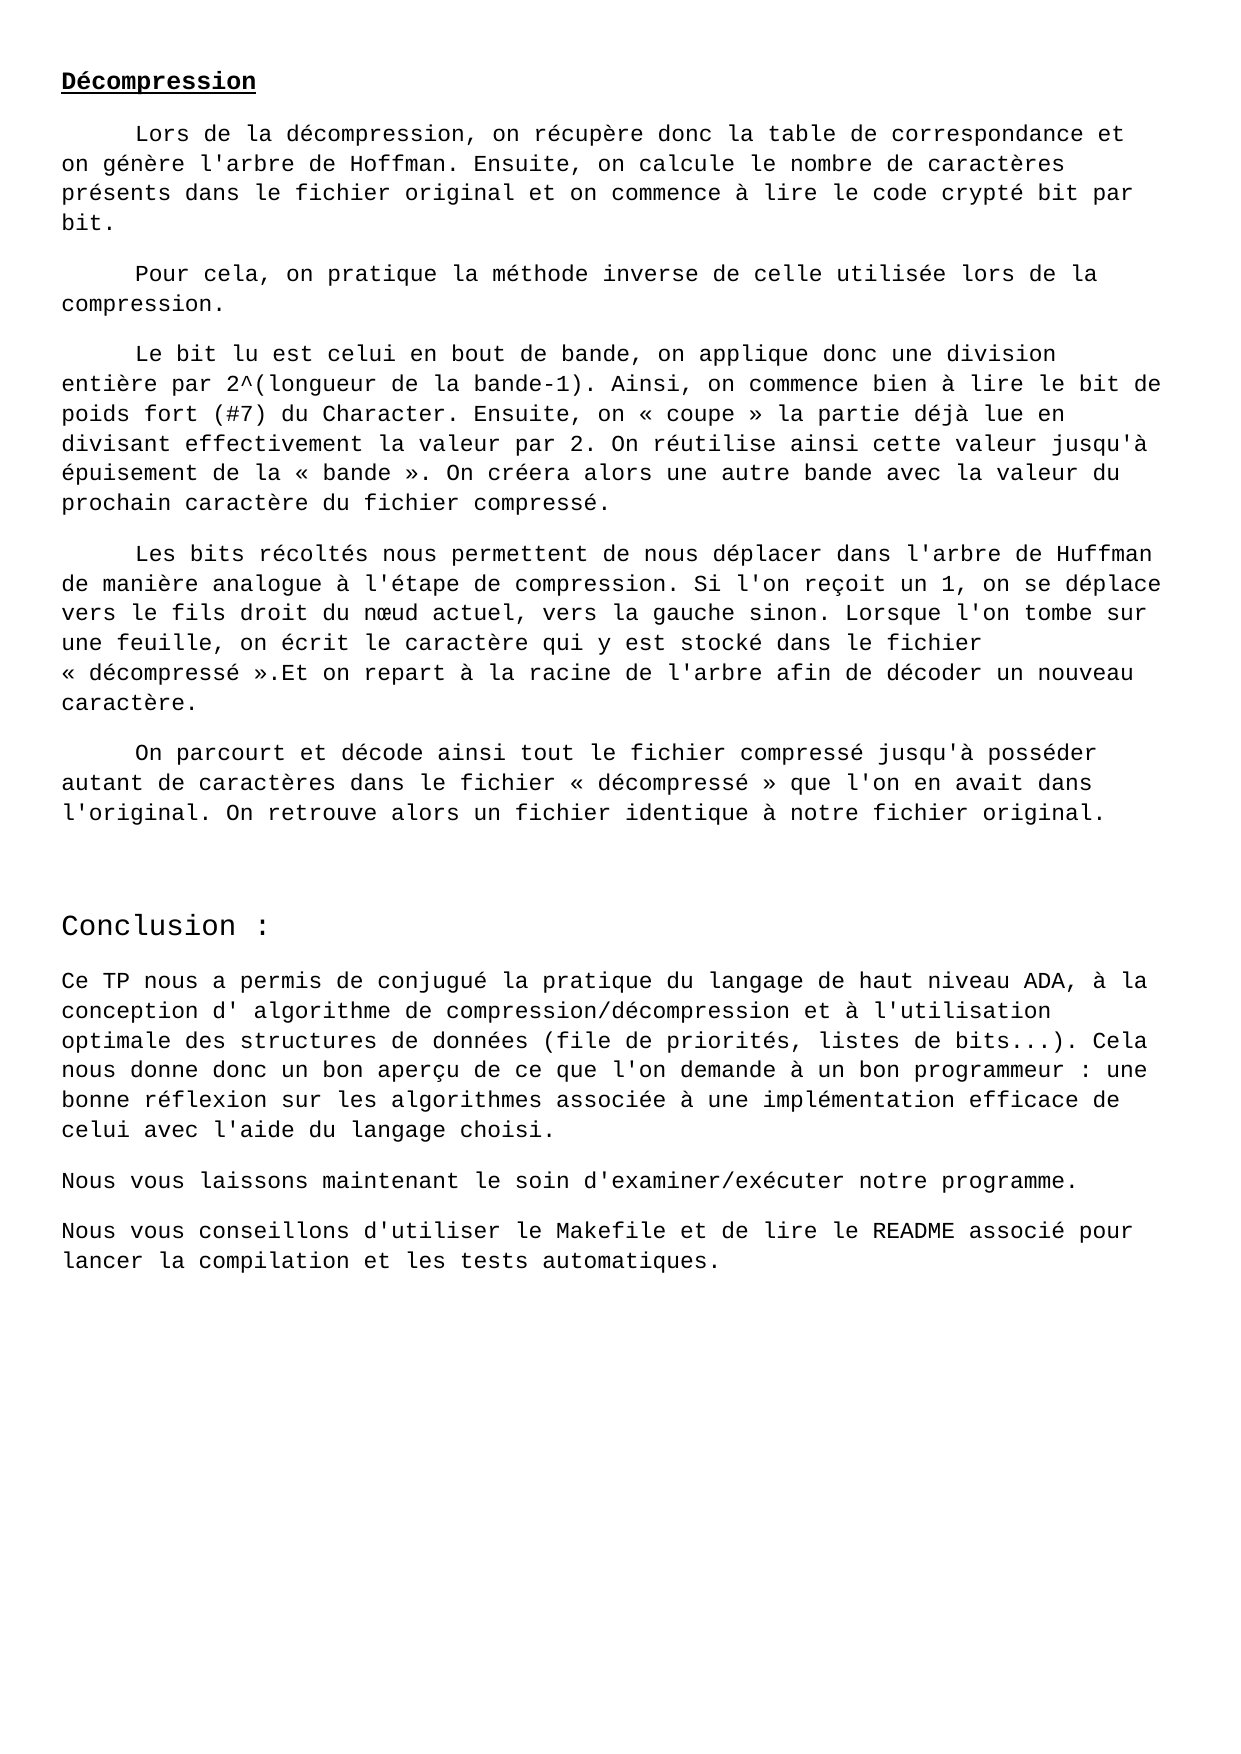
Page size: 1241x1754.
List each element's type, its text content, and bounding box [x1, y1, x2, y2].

text Nous vous laissons maintenant le soin d'examiner/exécuter notre programme. [61, 1169, 1162, 1195]
text Pour cela, on pratique la méthode inverse de celle utilisée lors de la compression. [61, 262, 1162, 318]
text Conclusion : [61, 911, 1162, 944]
text Le bit lu est celui en bout de bande, on applique donc une division entière par 2^(longueur de la bande-1). Ainsi, on commence bien à lire le bit de poids fort (#7) du Character. Ensuite, on « coupe » la partie déjà lue en divisant effectivement la valeur par 2. On réutilise ainsi cette valeur jusqu'à épuisement de la « bande ». On créera alors une autre bande avec la valeur du prochain caractère du fichier compressé. [61, 342, 1162, 517]
text Les bits récoltés nous permettent de nous déplacer dans l'arbre de Huffman de manière analogue à l'étape de compression. Si l'on reçoit un 1, on se déplace vers le fils droit du nœud actuel, vers la gauche sinon. Lorsque l'on tombe sur une feuille, on écrit le caractère qui y est stocké dans le fichier « décompressé ».Et on repart à la racine de l'arbre afin de décoder un nouveau caractère. [61, 542, 1162, 717]
text On parcourt et décode ainsi tout le fichier compressé jusqu'à posséder autant de caractères dans le fichier « décompressé » que l'on en avait dans l'original. On retrouve alors un fichier identique à notre fichier original. [61, 742, 1162, 827]
text Nous vous conseillons d'utiliser le Makefile et de lire le README associé pour lancer la compilation et les tests automatiques. [61, 1219, 1162, 1275]
text Lors de la décompression, on récupère donc la table de correspondance et on génère l'arbre de Hoffman. Ensuite, on calcule le nombre de caractères présents dans le fichier original et on commence à lire le code crypté bit par bit. [61, 122, 1162, 237]
text Décompression [61, 69, 1162, 97]
text Ce TP nous a permis de conjugué la pratique du langage de haut niveau ADA, à la conception d' algorithme de compression/décompression et à l'utilisation optimale des structures de données (file de priorités, listes de bits...). Cela nous donne donc un bon aperçu de ce que l'on demande à un bon programmeur : une bonne réflexion sur les algorithmes associée à une implémentation efficace de celui avec l'aide du langage choisi. [61, 969, 1162, 1144]
